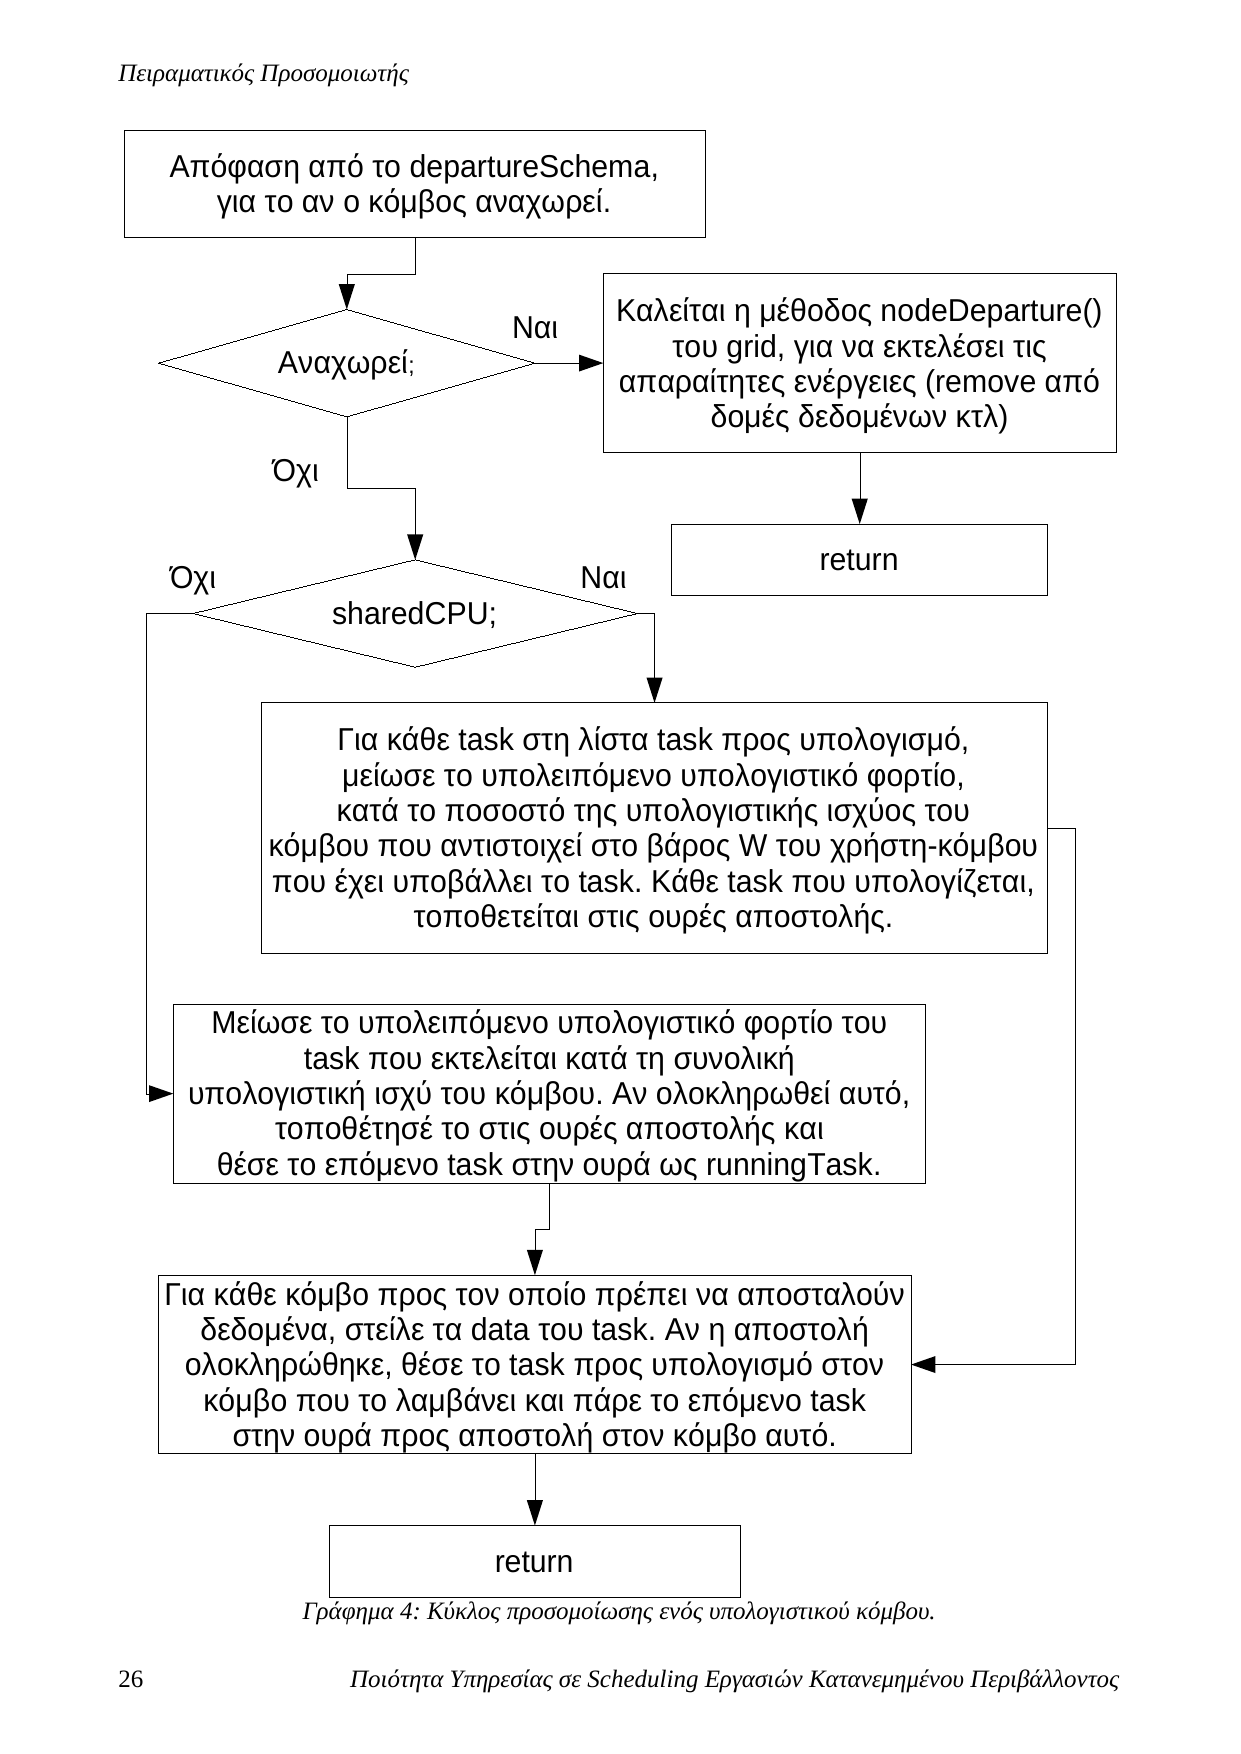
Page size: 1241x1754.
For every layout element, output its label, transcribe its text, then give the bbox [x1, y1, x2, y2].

text Γράφημα 4: Κύκλος προσομοίωσης ενός υπολογιστικού κόμβου. [348, 131, 1116, 363]
text Γράφημα 4: Κύκλος προσομοίωσης ενός υπολογιστικού κόμβου. [124, 238, 1116, 1625]
text Γράφημα 4: Κύκλος προσομοίωσης ενός υπολογιστικού κόμβου. [147, 614, 1075, 1364]
